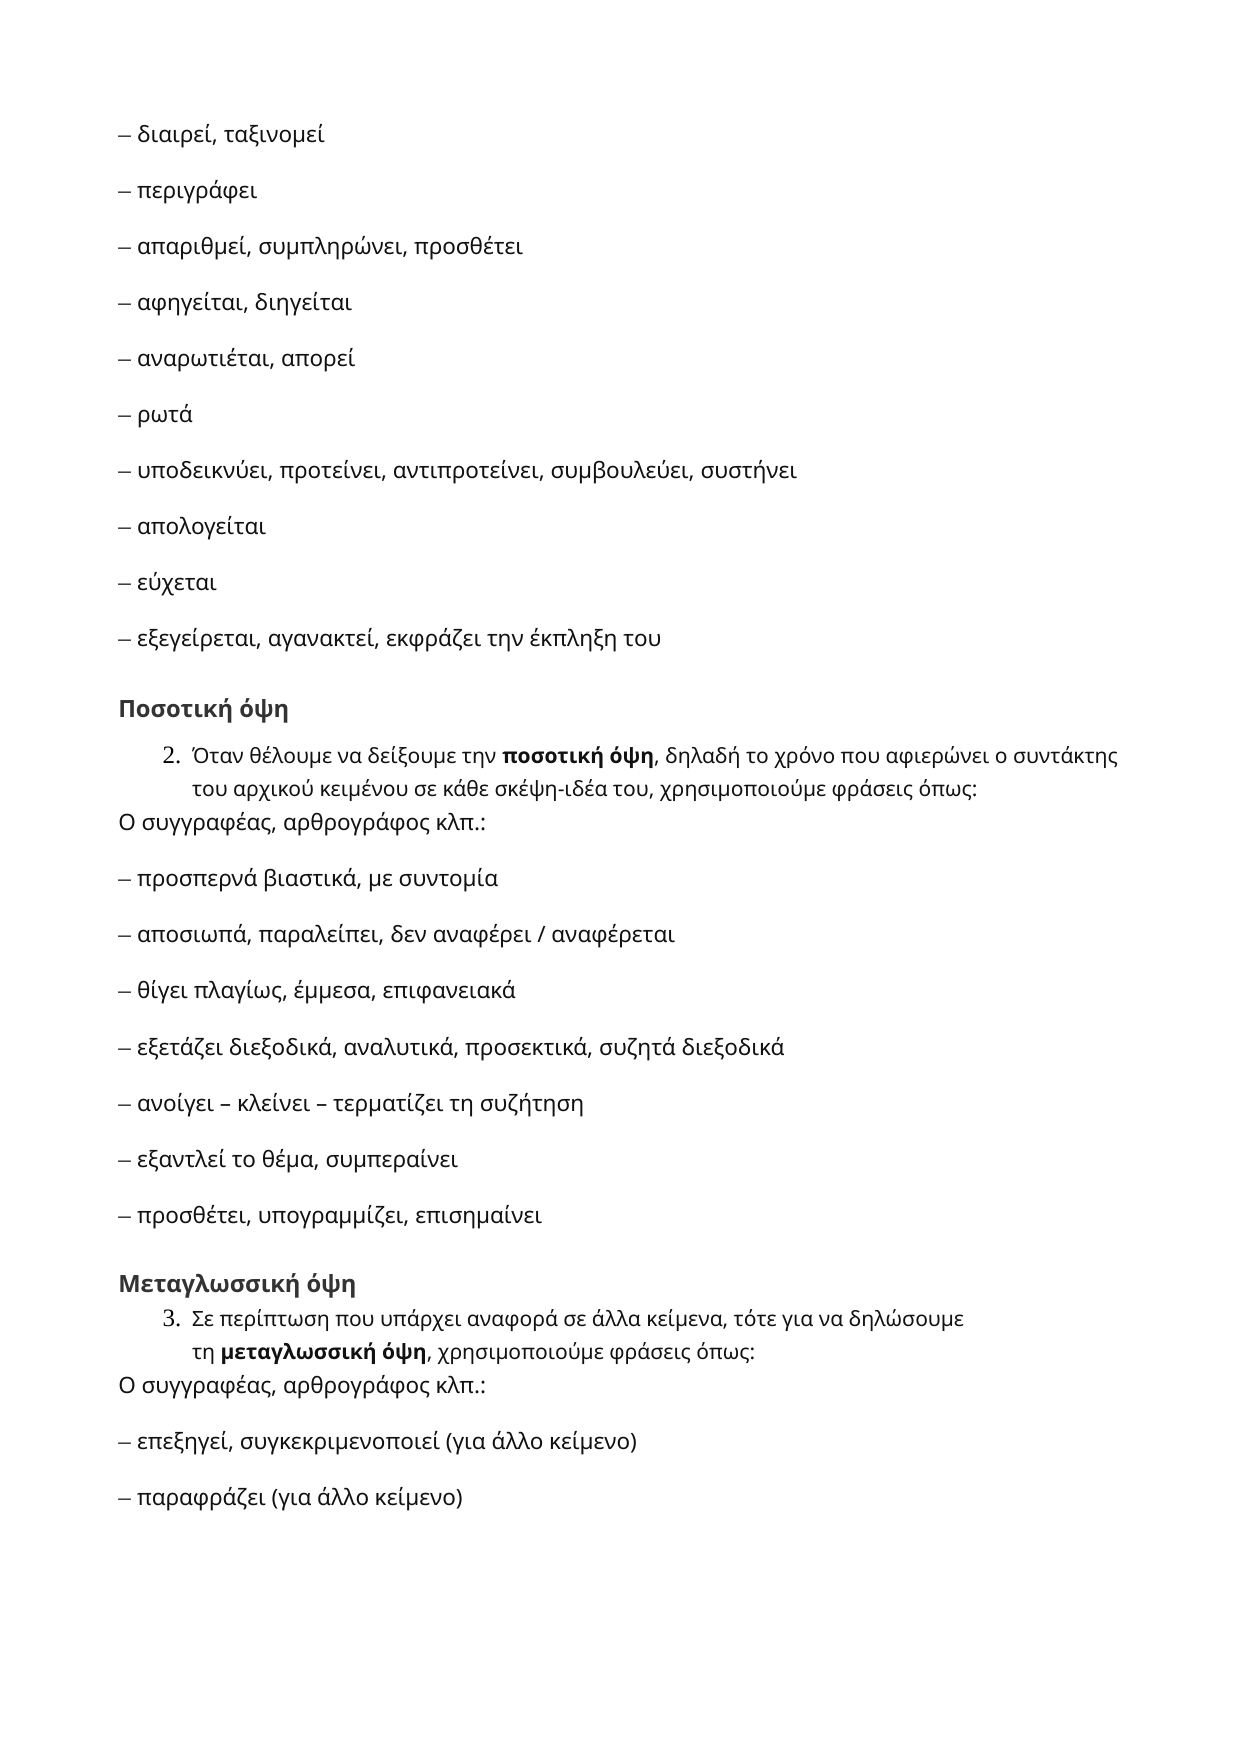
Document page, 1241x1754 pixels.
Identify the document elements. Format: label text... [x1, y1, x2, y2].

subtitle Μεταγλωσσική όψη [118, 1268, 1122, 1300]
list Όταν θέλουμε να δείξουμε την ποσοτική όψη, δηλαδή το χρόνο που αφιερώνει ο συντάκτης του αρχικού κειμένου σε κάθε σκέψη-ιδέα του, χρησιμοποιούμε φράσεις όπως: [162, 740, 1122, 802]
text – απαριθμεί, συμπληρώνει, προσθέτει [118, 230, 1122, 261]
text – εξετάζει διεξοδικά, αναλυτικά, προσεκτικά, συζητά διεξοδικά [118, 1031, 1122, 1061]
text – παραφράζει (για άλλο κείμενο) [118, 1482, 1122, 1512]
text – αναρωτιέται, απορεί [118, 342, 1122, 373]
text Ο συγγραφέας, αρθρογράφος κλπ.: [118, 807, 1122, 837]
text – επεξηγεί, συγκεκριμενοποιεί (για άλλο κείμενο) [118, 1426, 1122, 1456]
text – αποσιωπά, παραλείπει, δεν αναφέρει / αναφέρεται [118, 919, 1122, 949]
text – εύχεται [118, 566, 1122, 597]
text – ρωτά [118, 398, 1122, 429]
text – εξεγείρεται, αγανακτεί, εκφράζει την έκπληξη του [118, 622, 1122, 653]
text – περιγράφει [118, 174, 1122, 205]
text – αφηγείται, διηγείται [118, 286, 1122, 317]
text – υποδεικνύει, προτείνει, αντιπροτείνει, συμβουλεύει, συστήνει [118, 454, 1122, 485]
text – προσθέτει, υπογραμμίζει, επισημαίνει [118, 1199, 1122, 1229]
text Ο συγγραφέας, αρθρογράφος κλπ.: [118, 1369, 1122, 1400]
text – θίγει πλαγίως, έμμεσα, επιφανειακά [118, 975, 1122, 1005]
text – προσπερνά βιαστικά, με συντομία [118, 863, 1122, 893]
list Σε περίπτωση που υπάρχει αναφορά σε άλλα κείμενα, τότε για να δηλώσουμε τη μεταγλωσσική όψη, χρησιμοποιούμε φράσεις όπως: [162, 1303, 1122, 1365]
text – διαιρεί, ταξινομεί [118, 118, 1122, 149]
text – ανοίγει – κλείνει – τερματίζει τη συζήτηση [118, 1087, 1122, 1117]
text – εξαντλεί το θέμα, συμπεραίνει [118, 1143, 1122, 1173]
subtitle Ποσοτική όψη [118, 692, 1122, 724]
text – απολογείται [118, 510, 1122, 541]
